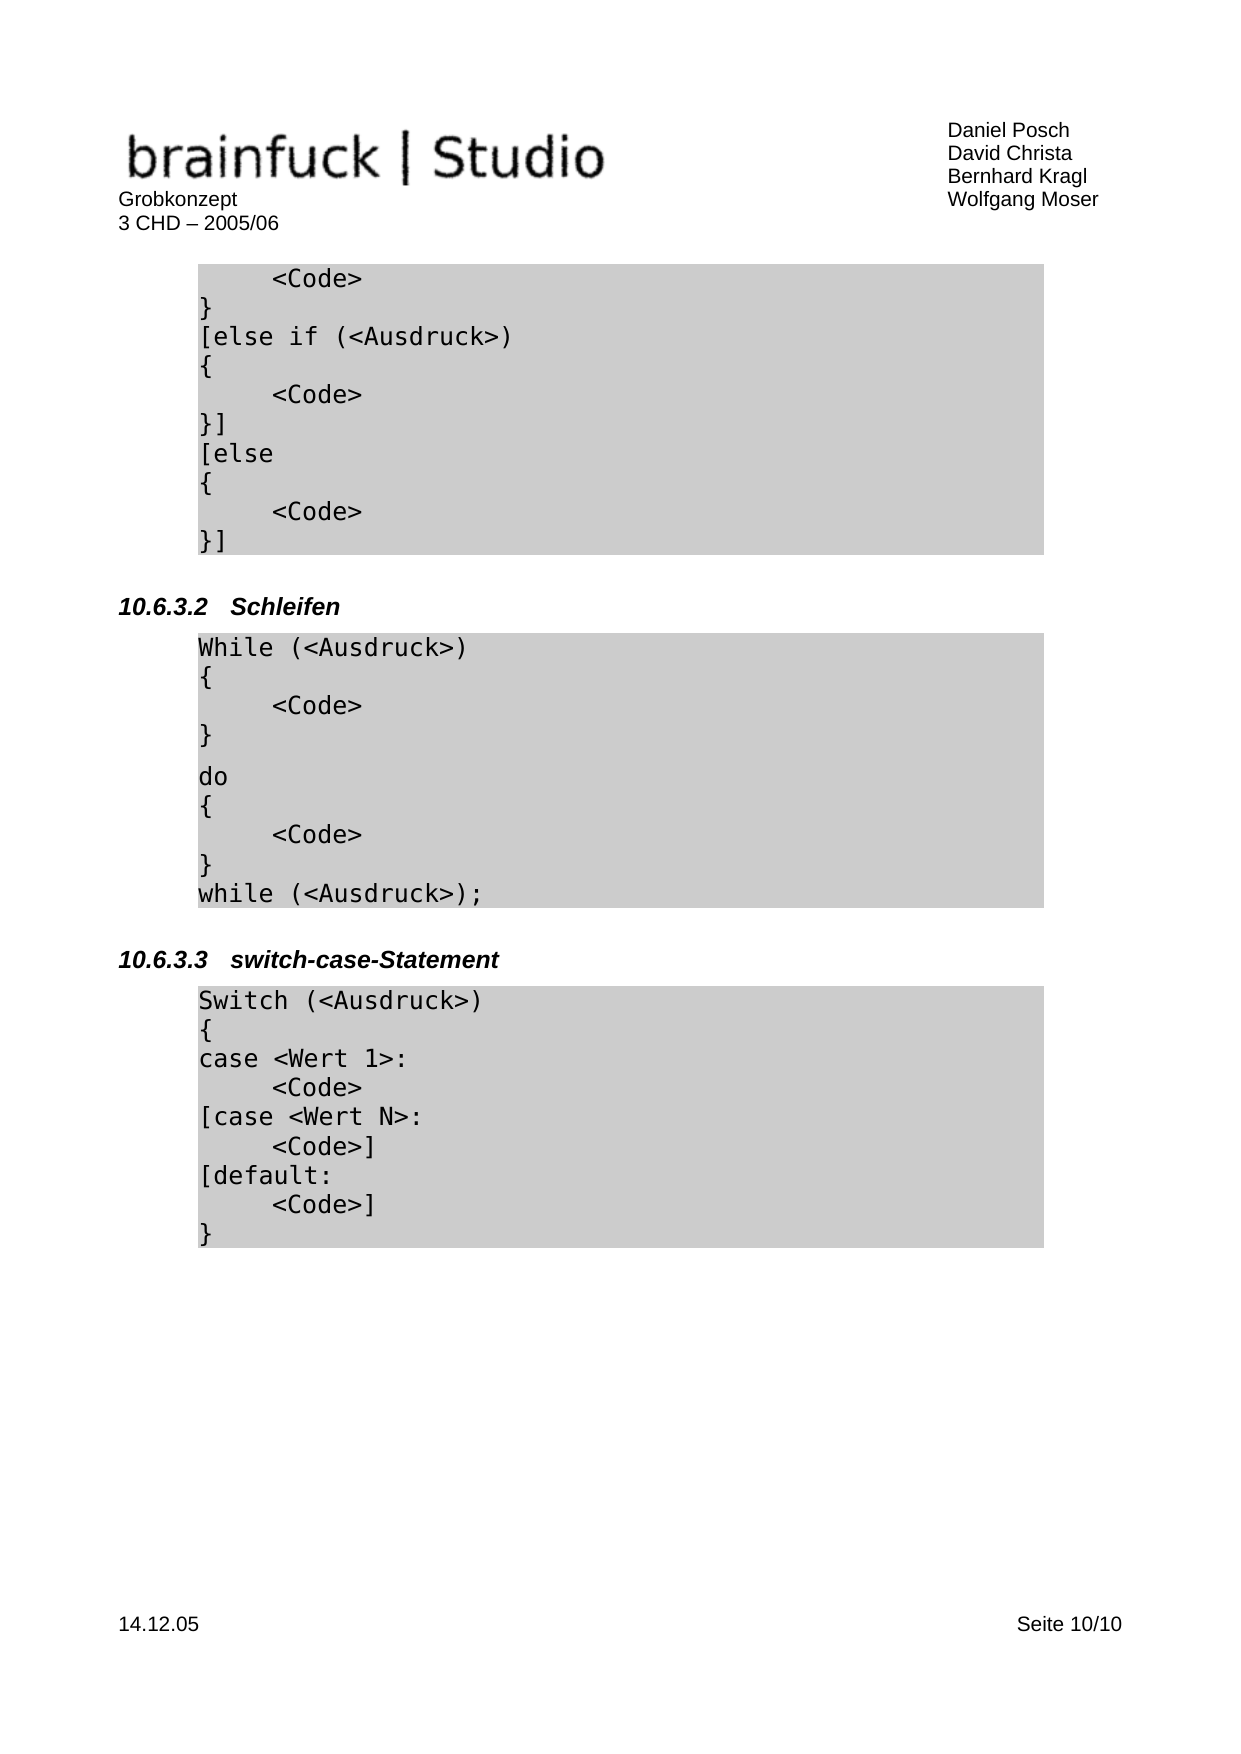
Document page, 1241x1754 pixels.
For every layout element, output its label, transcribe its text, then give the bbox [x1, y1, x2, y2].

subtitle switch-case-Statement [118, 946, 1122, 973]
text <Code> } [else if (<Ausdruck>) { <Code> }] [else { <Code> }] [198, 264, 1044, 555]
text do { <Code> } while (<Ausdruck>); [198, 762, 1044, 908]
picture [118, 118, 609, 187]
subtitle Schleifen [118, 593, 1122, 621]
text Switch (<Ausdruck>) { case <Wert 1>: <Code> [case <Wert N>: <Code>] [default: <Code>] } [198, 986, 1044, 1248]
text While (<Ausdruck>) { <Code> } [198, 633, 1044, 750]
